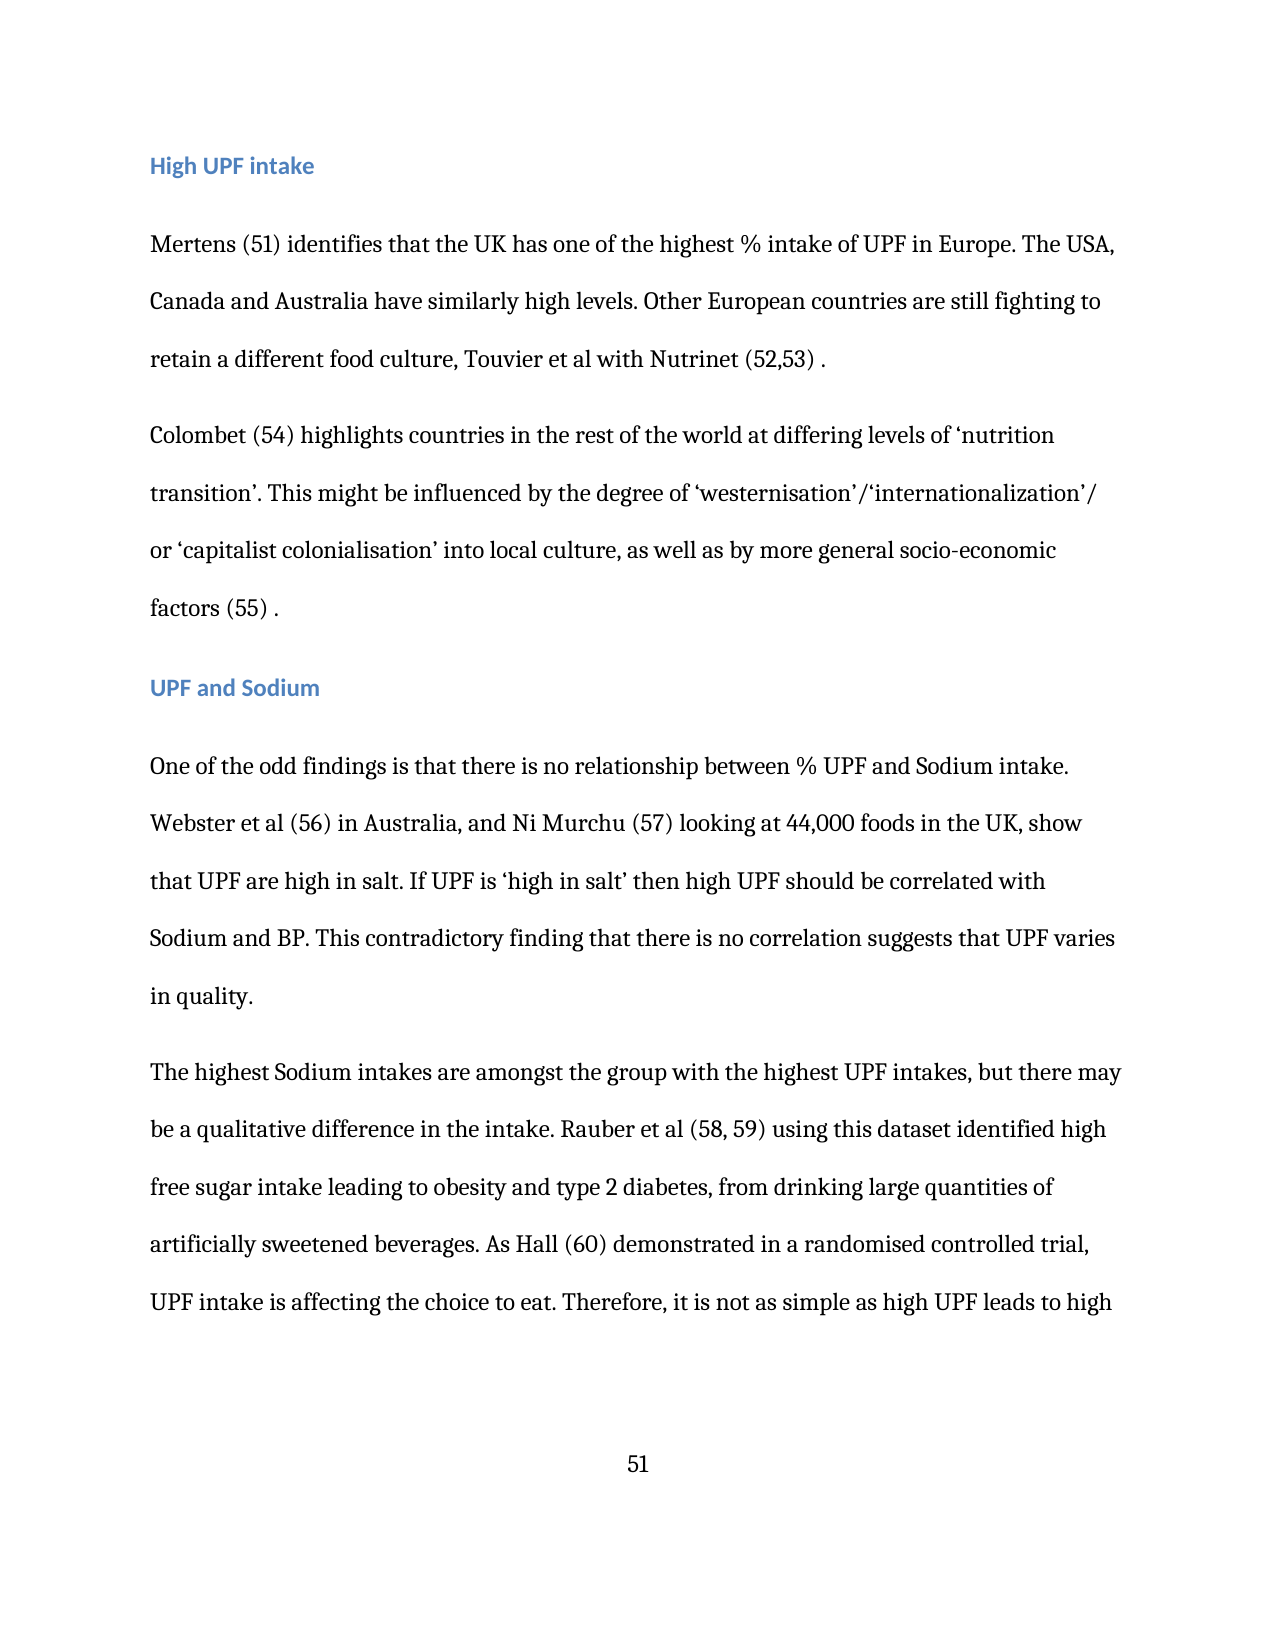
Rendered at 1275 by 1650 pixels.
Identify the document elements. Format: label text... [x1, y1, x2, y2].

subtitle UPF and Sodium [150, 672, 1125, 702]
subtitle High UPF intake [150, 150, 1125, 181]
text Colombet (54) highlights countries in the rest of the world at differing levels of ‘nutrition transition’. This might be influenced by the degree of ‘westernisation’/‘internationalization’/ or ‘capitalist colonialisation’ into local culture, as well as by more general socio-economic factors (55) . [150, 421, 1125, 622]
text One of the odd findings is that there is no relationship between % UPF and Sodium intake. Webster et al (56) in Australia, and Ni Murchu (57) looking at 44,000 foods in the UK, show that UPF are high in salt. If UPF is ‘high in salt’ then high UPF should be correlated with Sodium and BP. This contradictory finding that there is no correlation suggests that UPF varies in quality. [150, 752, 1125, 1010]
text The highest Sodium intakes are amongst the group with the highest UPF intakes, but there may be a qualitative difference in the intake. Rauber et al (58, 59) using this dataset identified high free sugar intake leading to obesity and type 2 diabetes, from drinking large quantities of artificially sweetened beverages. As Hall (60) demonstrated in a randomised controlled trial, UPF intake is affecting the choice to eat. Therefore, it is not as simple as high UPF leads to high [150, 1058, 1125, 1317]
text Mertens (51) identifies that the UK has one of the highest % intake of UPF in Europe. The USA, Canada and Australia have similarly high levels. Other European countries are still fighting to retain a different food culture, Touvier et al with Nutrinet (52,53) . [150, 230, 1125, 373]
